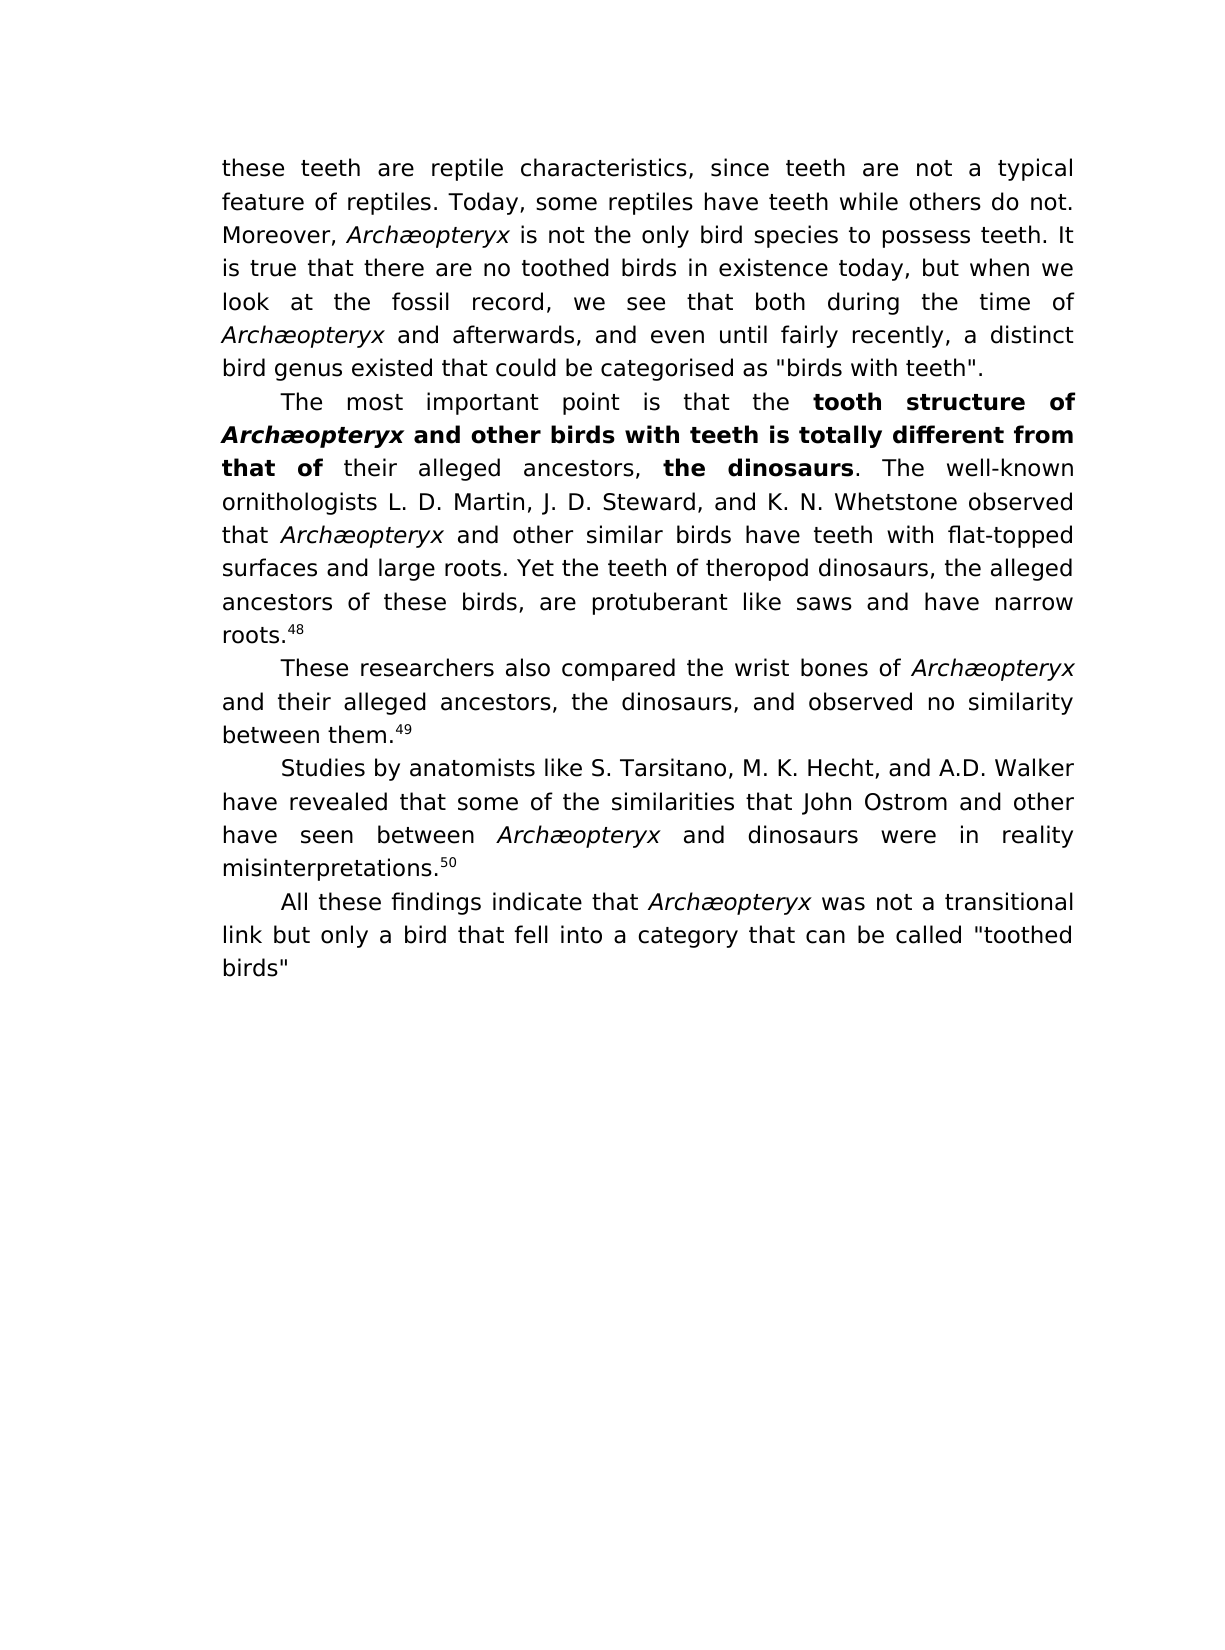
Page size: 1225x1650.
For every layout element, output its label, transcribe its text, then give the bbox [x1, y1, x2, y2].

text All these findings indicate that Archæopteryx was not a transitional link but only a bird that fell into a category that can be called "toothed birds" [222, 883, 1075, 983]
text These researchers also compared the wrist bones of Archæopteryx and their alleged ancestors, the dinosaurs, and observed no similarity between them.49 [222, 650, 1075, 750]
text The most important point is that the tooth structure of Archæopteryx and other birds with teeth is totally different from that of their alleged ancestors, the dinosaurs. The well-known ornithologists L. D. Martin, J. D. Steward, and K. N. Whetstone observed that Archæopteryx and other similar birds have teeth with flat-topped surfaces and large roots. Yet the teeth of theropod dinosaurs, the alleged ancestors of these birds, are protuberant like saws and have narrow roots.48 [222, 383, 1075, 650]
text Studies by anatomists like S. Tarsitano, M. K. Hecht, and A.D. Walker have revealed that some of the similarities that John Ostrom and other have seen between Archæopteryx and dinosaurs were in reality misinterpretations.50 [222, 750, 1075, 883]
text these teeth are reptile characteristics, since teeth are not a typical feature of reptiles. Today, some reptiles have teeth while others do not. Moreover, Archæopteryx is not the only bird species to possess teeth. It is true that there are no toothed birds in existence today, but when we look at the fossil record, we see that both during the time of Archæopteryx and afterwards, and even until fairly recently, a distinct bird genus existed that could be categorised as "birds with teeth". [222, 150, 1075, 383]
